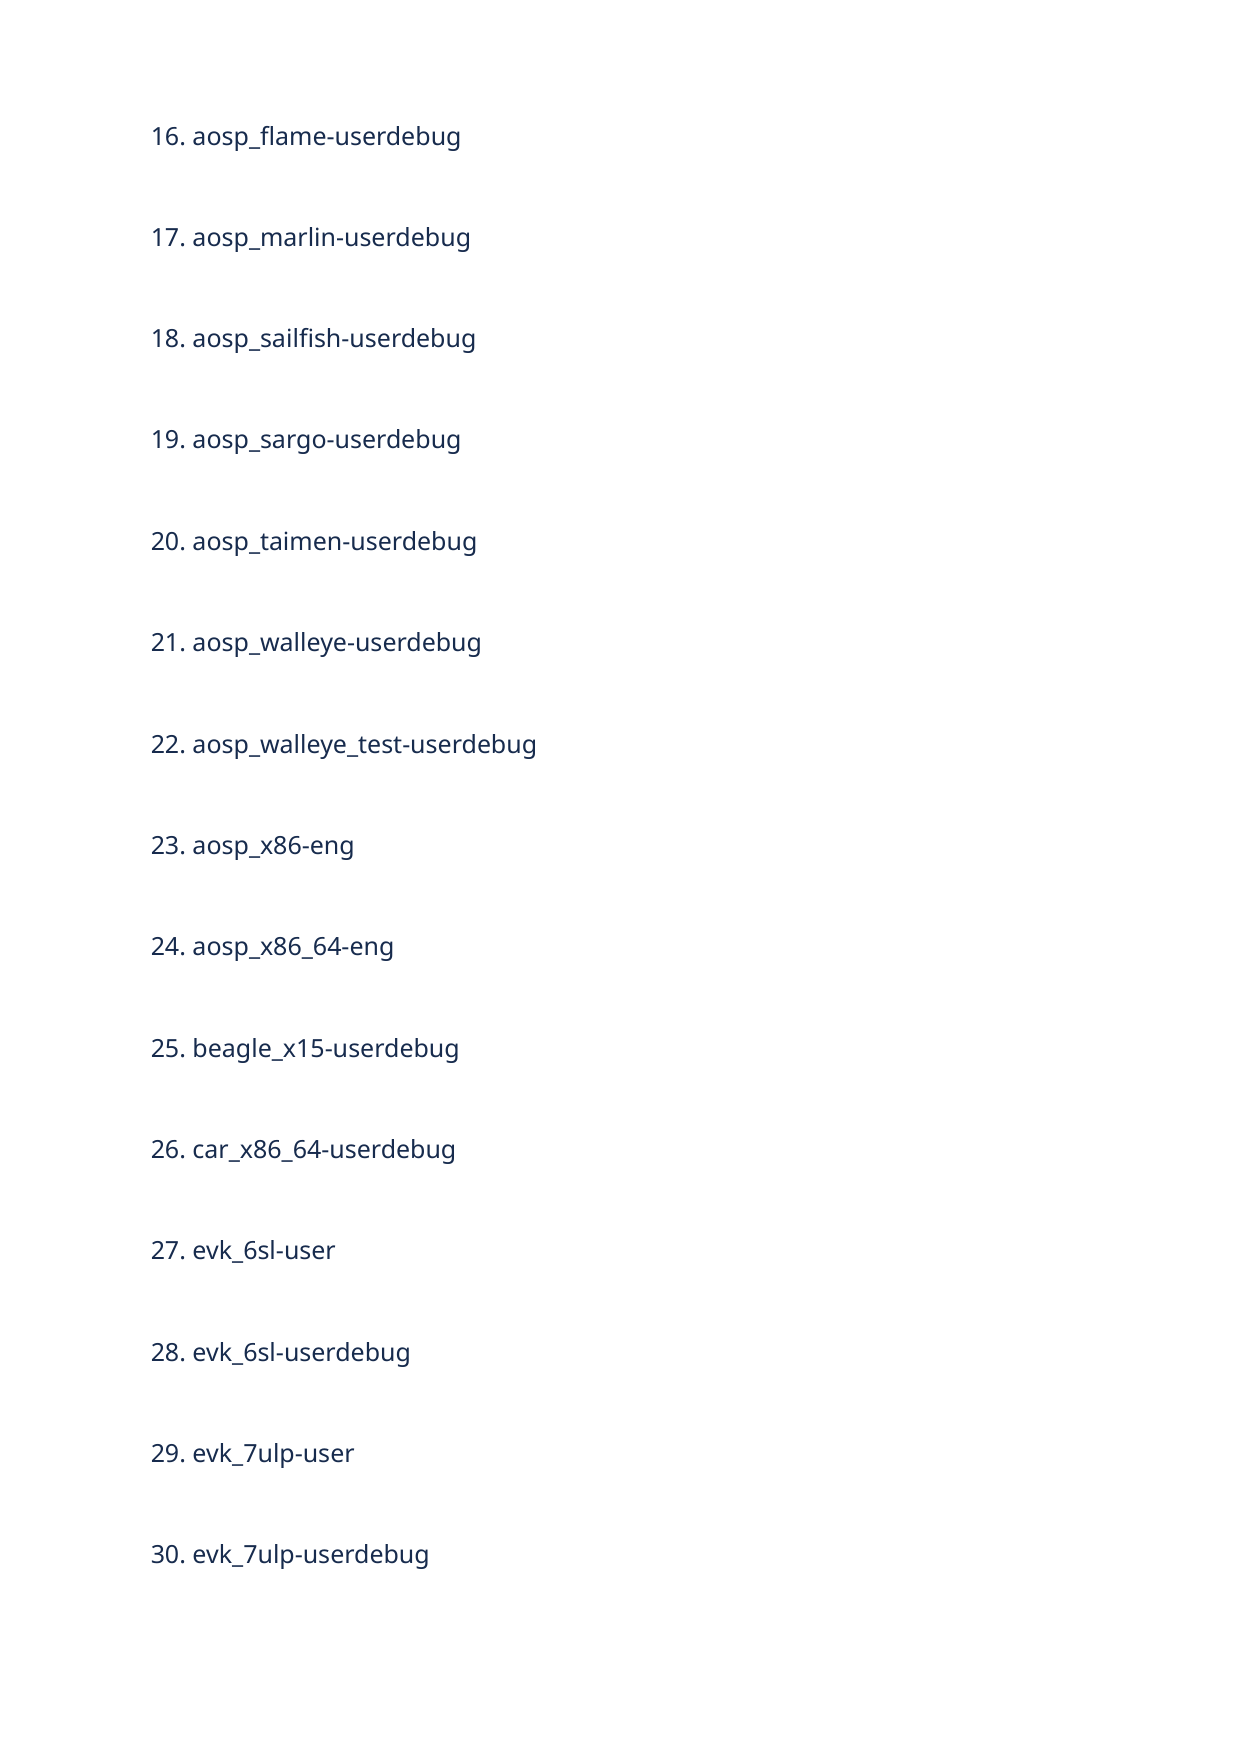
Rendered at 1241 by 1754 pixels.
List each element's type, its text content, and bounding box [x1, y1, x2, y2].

text 16. aosp_flame-userdebug [118, 118, 1122, 152]
text 18. aosp_sailfish-userdebug [118, 321, 1122, 355]
text 24. aosp_x86_64-eng [118, 929, 1122, 963]
text 26. car_x86_64-userdebug [118, 1132, 1122, 1166]
text 19. aosp_sargo-userdebug [118, 422, 1122, 456]
text 20. aosp_taimen-userdebug [118, 523, 1122, 558]
text 22. aosp_walleye_test-userdebug [118, 726, 1122, 760]
text 25. beagle_x15-userdebug [118, 1030, 1122, 1064]
text 21. aosp_walleye-userdebug [118, 625, 1122, 659]
text 17. aosp_marlin-userdebug [118, 219, 1122, 253]
text 30. evk_7ulp-userdebug [118, 1537, 1122, 1571]
text 27. evk_6sl-user [118, 1233, 1122, 1267]
text 29. evk_7ulp-user [118, 1436, 1122, 1470]
text 23. aosp_x86-eng [118, 828, 1122, 862]
text 28. evk_6sl-userdebug [118, 1334, 1122, 1368]
